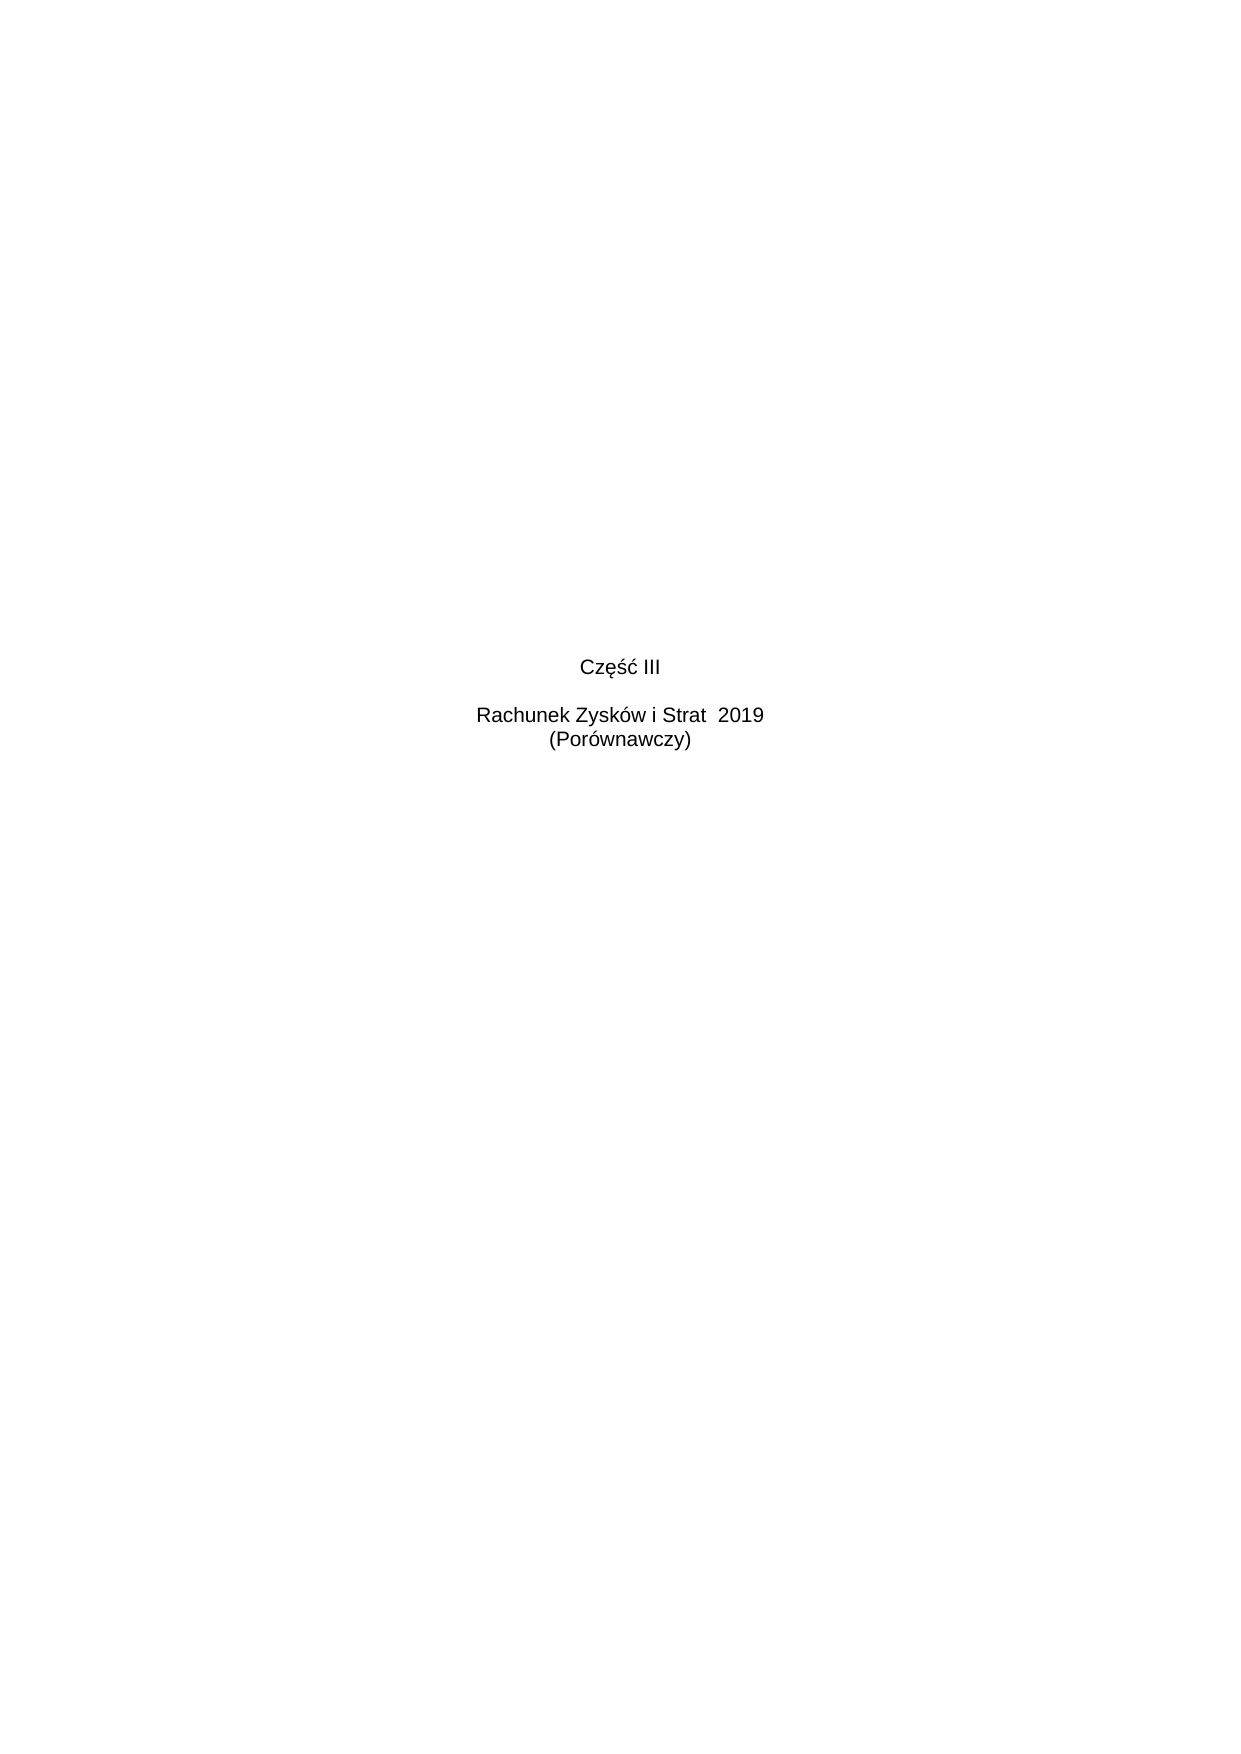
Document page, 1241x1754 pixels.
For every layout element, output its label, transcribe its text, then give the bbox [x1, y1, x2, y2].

text (Porównawczy) [118, 727, 1122, 751]
text Rachunek Zysków i Strat 2019 [118, 703, 1122, 727]
text Część III [118, 655, 1122, 679]
